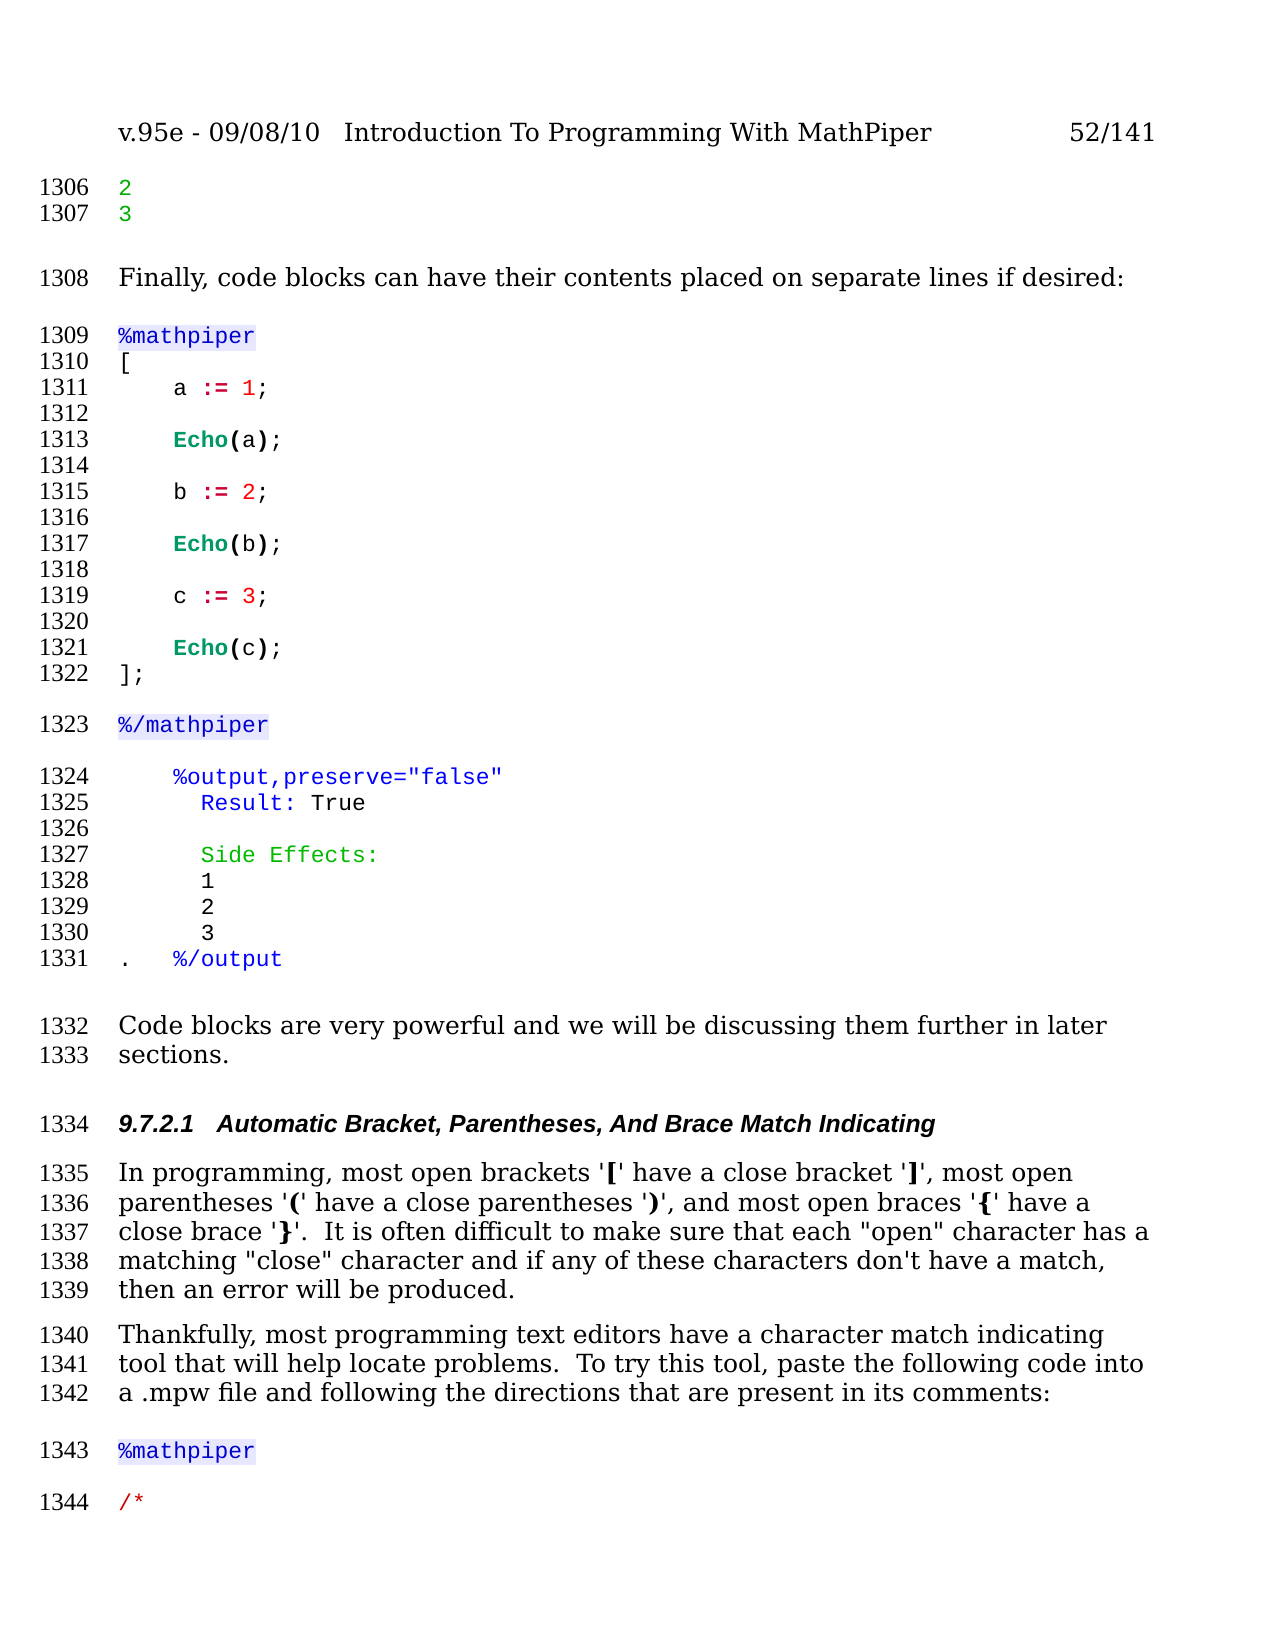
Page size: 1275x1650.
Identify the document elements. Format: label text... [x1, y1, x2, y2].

text Echo(b); [118, 532, 1157, 558]
text %output,preserve="false" [118, 766, 1157, 792]
text Echo(a); [118, 428, 1157, 454]
text 2 [118, 895, 1157, 921]
subtitle Automatic Bracket, Parentheses, And Brace Match Indicating [118, 1109, 1157, 1137]
text 3 [118, 203, 1157, 229]
text 3 [118, 921, 1157, 947]
text Echo(c); [118, 636, 1157, 662]
text 1 [118, 869, 1157, 895]
text %mathpiper [118, 325, 1157, 351]
text b := 2; [118, 480, 1157, 506]
text . %/output [118, 947, 1157, 973]
text [ [118, 351, 1157, 377]
text /* [118, 1491, 1157, 1517]
text Result: True [118, 792, 1157, 817]
text Finally, code blocks can have their contents placed on separate lines if desired: [118, 263, 1157, 293]
text ]; [118, 662, 1157, 688]
text c := 3; [118, 584, 1157, 610]
text a := 1; [118, 377, 1157, 402]
text Side Effects: [118, 843, 1157, 869]
text %mathpiper [118, 1439, 1157, 1465]
text 2 [118, 177, 1157, 203]
text In programming, most open brackets '[' have a close bracket ']', most open parentheses '(' have a close parentheses ')', and most open braces '{' have a close brace '}'. It is often difficult to make sure that each "open" character has a matching "close" character and if any of these characters don't have a match, then an error will be produced. [118, 1158, 1157, 1305]
text Code blocks are very powerful and we will be discussing them further in later sections. [118, 1012, 1157, 1070]
text Thankfully, most programming text editors have a character match indicating tool that will help locate problems. To try this tool, paste the following code into a .mpw file and following the directions that are present in its comments: [118, 1320, 1157, 1407]
text %/mathpiper [118, 714, 1157, 740]
